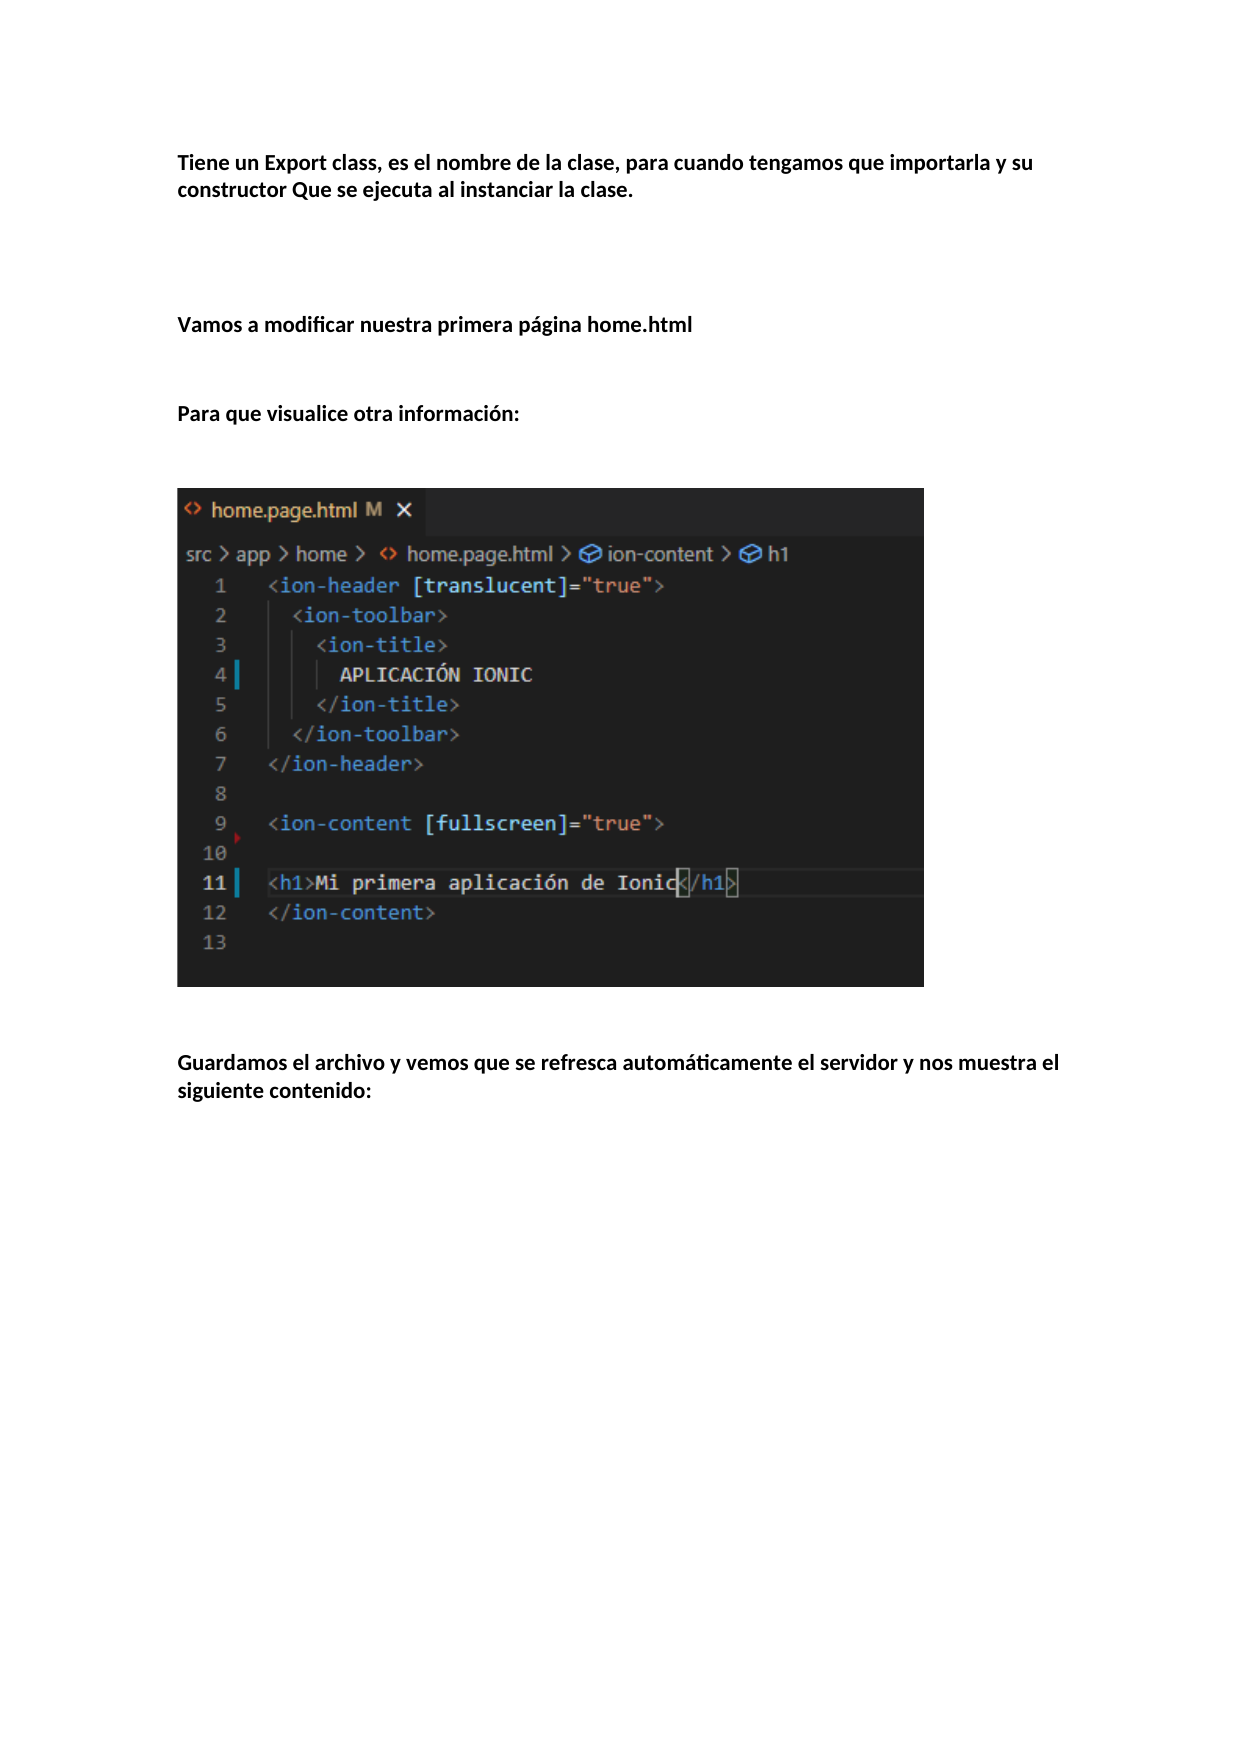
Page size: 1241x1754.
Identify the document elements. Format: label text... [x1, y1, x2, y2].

text Vamos a modificar nuestra primera página home.html [177, 310, 1063, 338]
text Tiene un Export class, es el nombre de la clase, para cuando tengamos que importarla y su constructor Que se ejecuta al instanciar la clase. [177, 148, 1063, 204]
text Guardamos el archivo y vemos que se refresca automáticamente el servidor y nos muestra el siguiente contenido: [177, 1048, 1063, 1104]
text Para que visualice otra información: [177, 399, 1063, 427]
